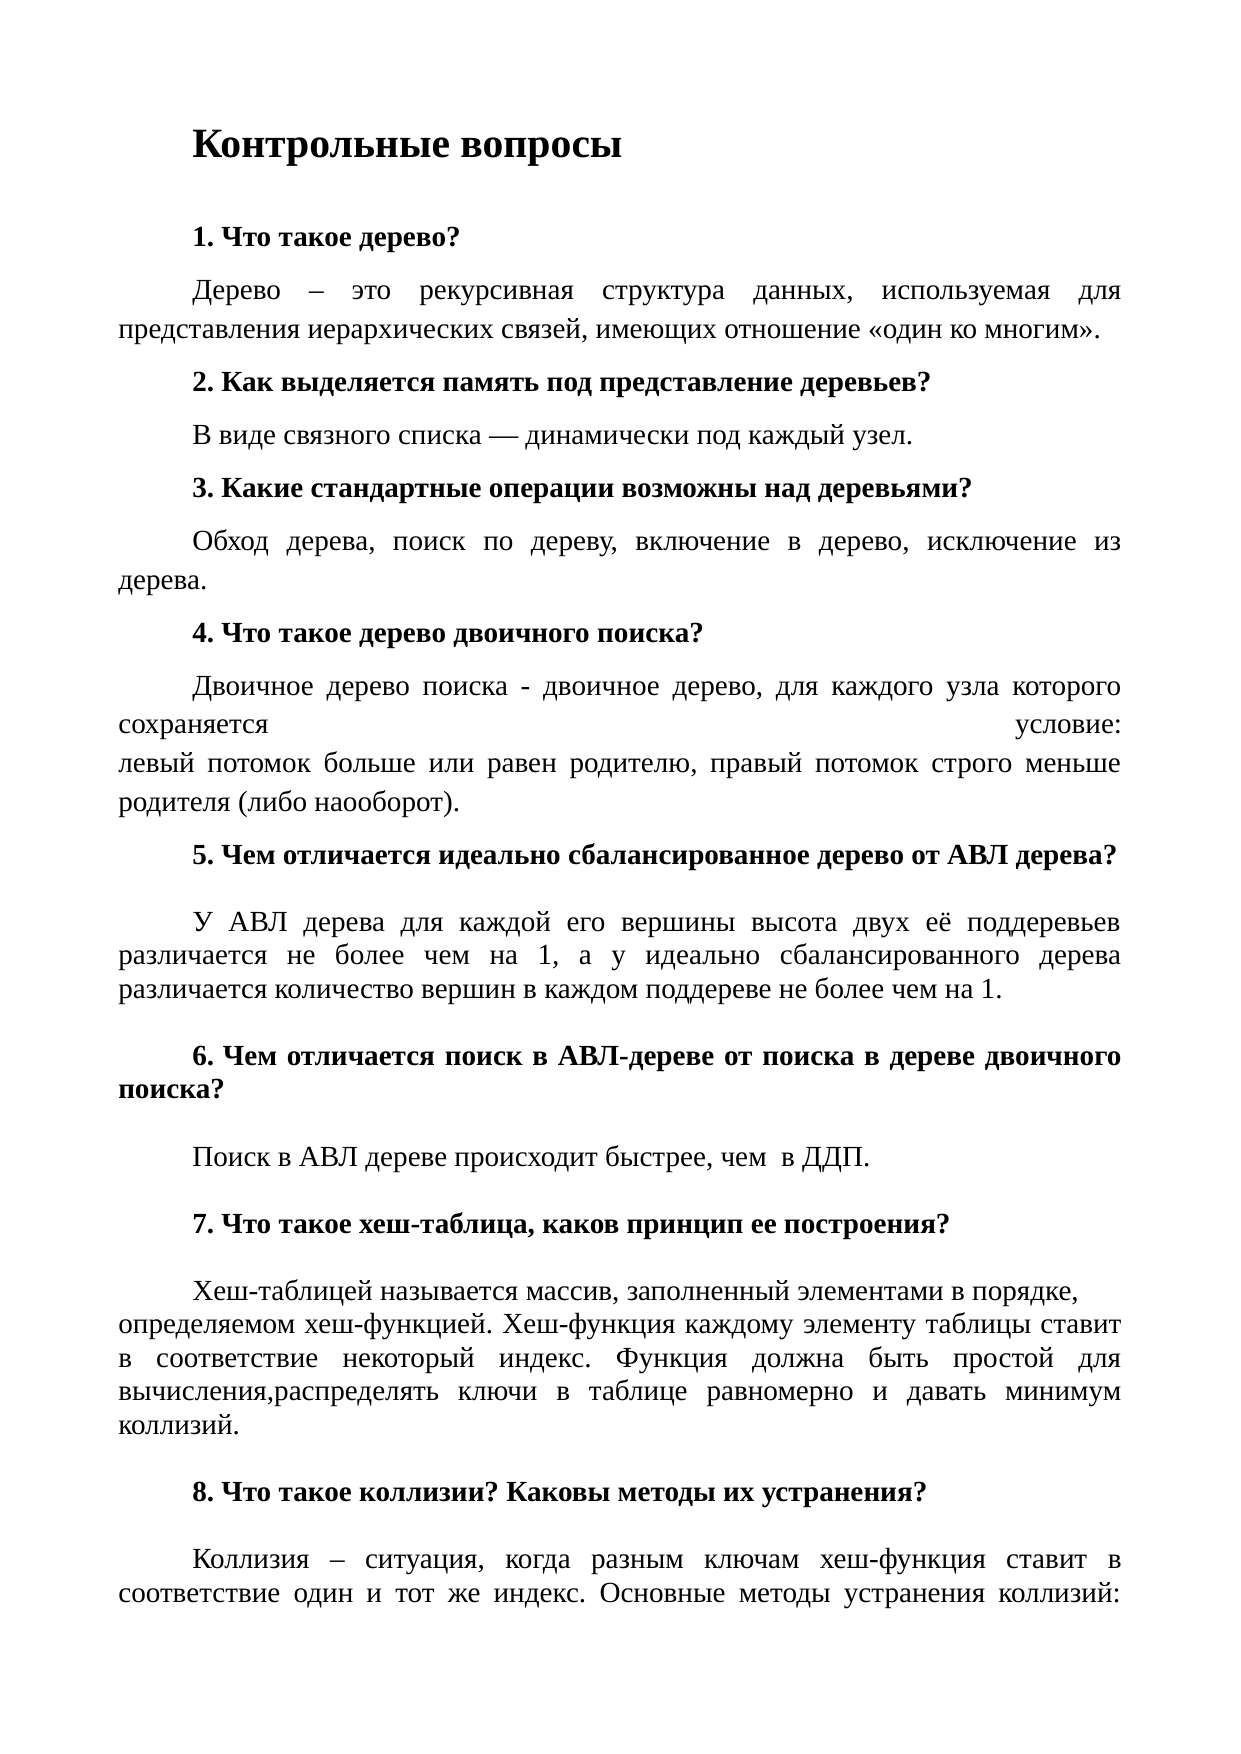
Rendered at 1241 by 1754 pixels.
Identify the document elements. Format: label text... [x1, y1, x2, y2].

text 4. Что такое дерево двоичного поиска? [118, 615, 1122, 648]
text Поиск в АВЛ дереве происходит быстрее, чем в ДДП. [118, 1139, 1122, 1172]
text В виде связного списка — динамически под каждый узел. [118, 417, 1122, 451]
text 8. Что такое коллизии? Каковы методы их устранения? [118, 1474, 1122, 1508]
text Дерево – это рекурсивная структура данных, используемая для представления иерархических связей, имеющих отношение «один ко многим». [118, 272, 1122, 344]
text Хеш-таблицей называется массив, заполненный элементами в порядке, [118, 1273, 1122, 1306]
text 1. Что такое дерево? [118, 219, 1122, 253]
text Обход дерева, поиск по дереву, включение в дерево, исключение из дерева. [118, 523, 1122, 595]
text Коллизия – ситуация, когда разным ключам хеш-функция ставит в соответствие один и тот же индекс. Основные методы устранения коллизий: [118, 1541, 1122, 1608]
text определяемом хеш-функцией. Хеш-функция каждому элементу таблицы ставит в соответствие некоторый индекс. Функция должна быть простой для вычисления,распределять ключи в таблице равномерно и давать минимум коллизий. [118, 1306, 1122, 1441]
text У АВЛ дерева для каждой его вершины высота двух её поддеревьев различается не более чем на 1, а у идеально сбалансированного дерева различается количество вершин в каждом поддереве не более чем на 1. [118, 870, 1122, 1004]
text Контрольные вопросы [118, 118, 1122, 166]
text Двоичное дерево поиска - двоичное дерево, для каждого узла которого сохраняется условие: левый потомок больше или равен родителю, правый потомок строго меньше родителя (либо наооборот). [118, 668, 1122, 817]
text 5. Чем отличается идеально сбалансированное дерево от АВЛ дерева? [118, 837, 1122, 870]
text 3. Какие стандартные операции возможны над деревьями? [118, 470, 1122, 504]
text 7. Что такое хеш-таблица, каков принцип ее построения? [118, 1206, 1122, 1239]
text 2. Как выделяется память под представление деревьев? [118, 364, 1122, 397]
title 6. Чем отличается поиск в АВЛ-дереве от поиска в дереве двоичного поиска? [118, 1038, 1122, 1105]
